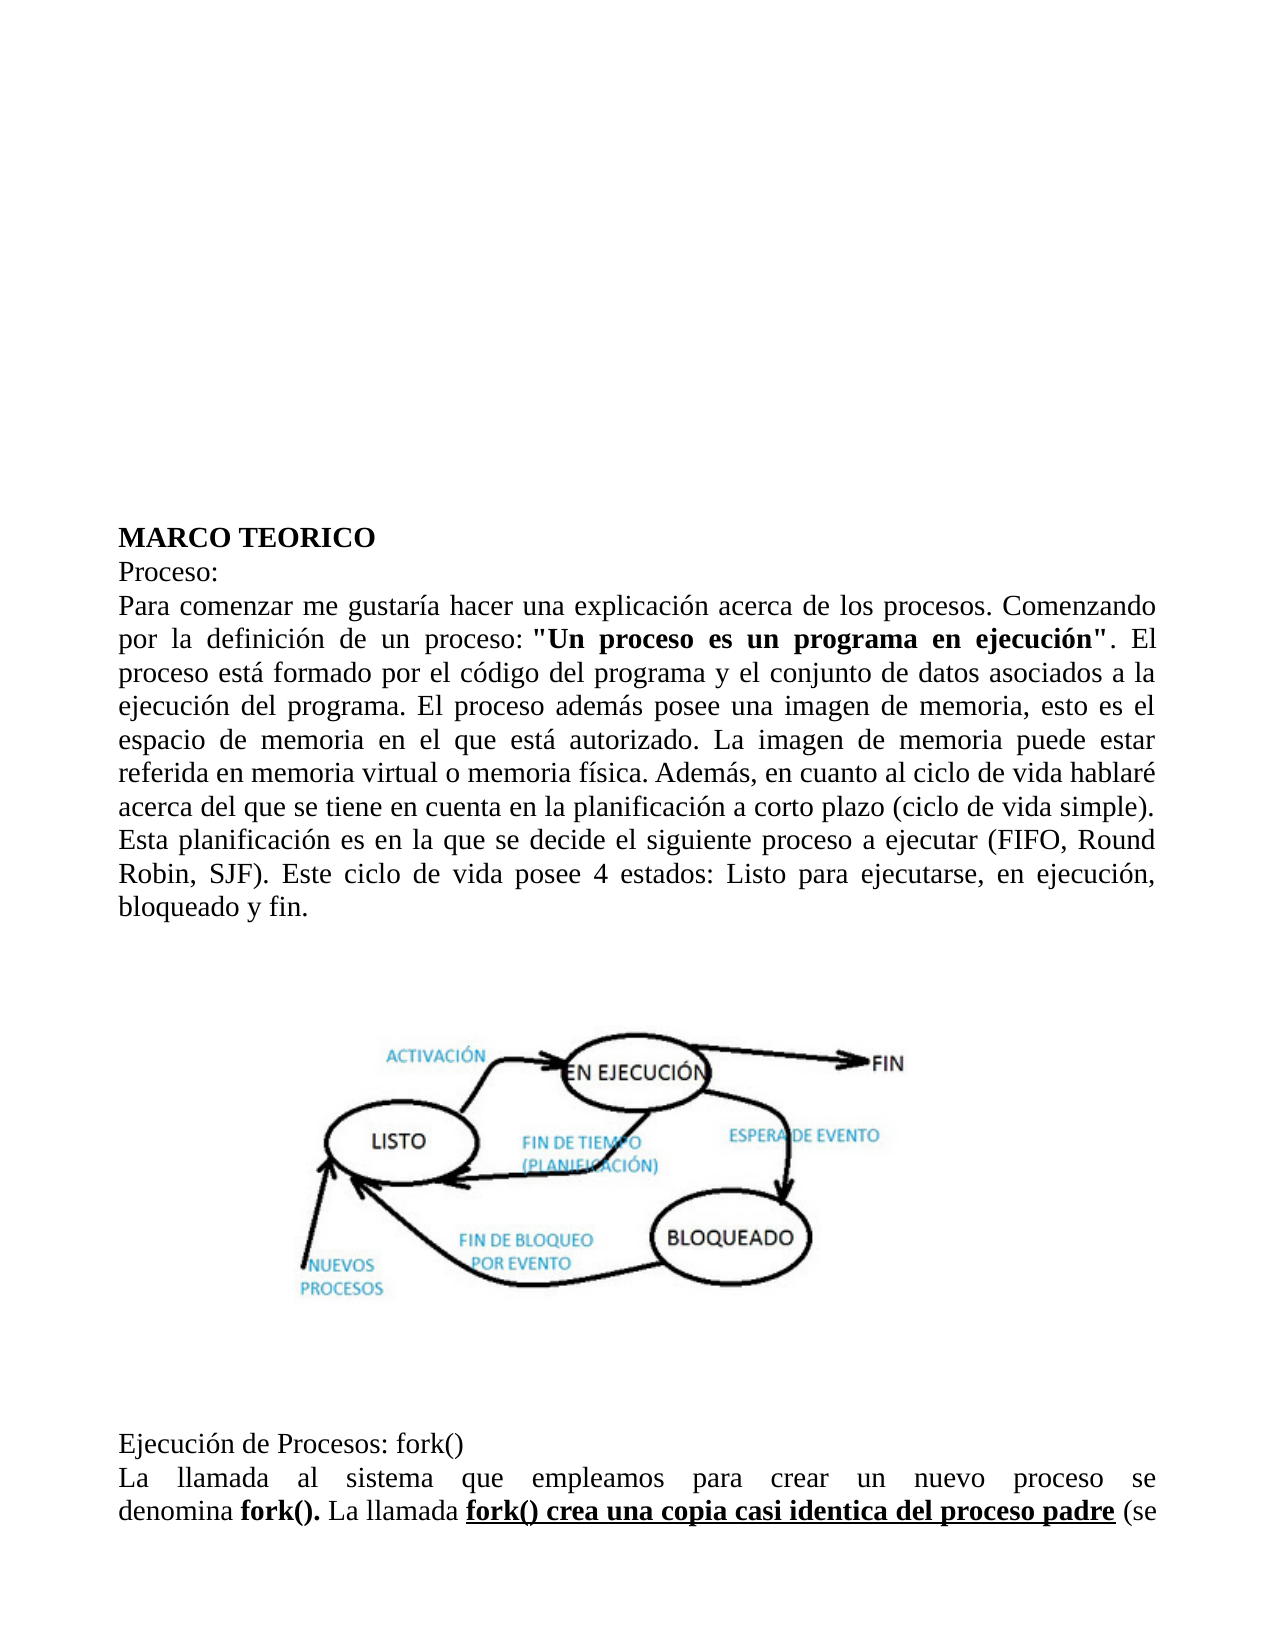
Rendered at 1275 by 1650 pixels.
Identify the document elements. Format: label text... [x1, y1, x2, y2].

text Ejecución de Procesos: fork() [118, 1426, 1157, 1460]
picture [282, 1025, 908, 1322]
text Proceso: [118, 554, 1157, 588]
text Para comenzar me gustaría hacer una explicación acerca de los procesos. Comenzando por la definición de un proceso: "Un proceso es un programa en ejecución". El proceso está formado por el código del programa y el conjunto de datos asociados a la ejecución del programa. El proceso además posee una imagen de memoria, esto es el espacio de memoria en el que está autorizado. La imagen de memoria puede estar referida en memoria virtual o memoria física. Además, en cuanto al ciclo de vida hablaré acerca del que se tiene en cuenta en la planificación a corto plazo (ciclo de vida simple). Esta planificación es en la que se decide el siguiente proceso a ejecutar (FIFO, Round Robin, SJF). Este ciclo de vida posee 4 estados: Listo para ejecutarse, en ejecución, bloqueado y fin. [118, 588, 1157, 923]
text La llamada al sistema que empleamos para crear un nuevo proceso se denomina fork(). La llamada fork() crea una copia casi identica del proceso padre (se [118, 1460, 1157, 1527]
text MARCO TEORICO [118, 521, 1157, 554]
